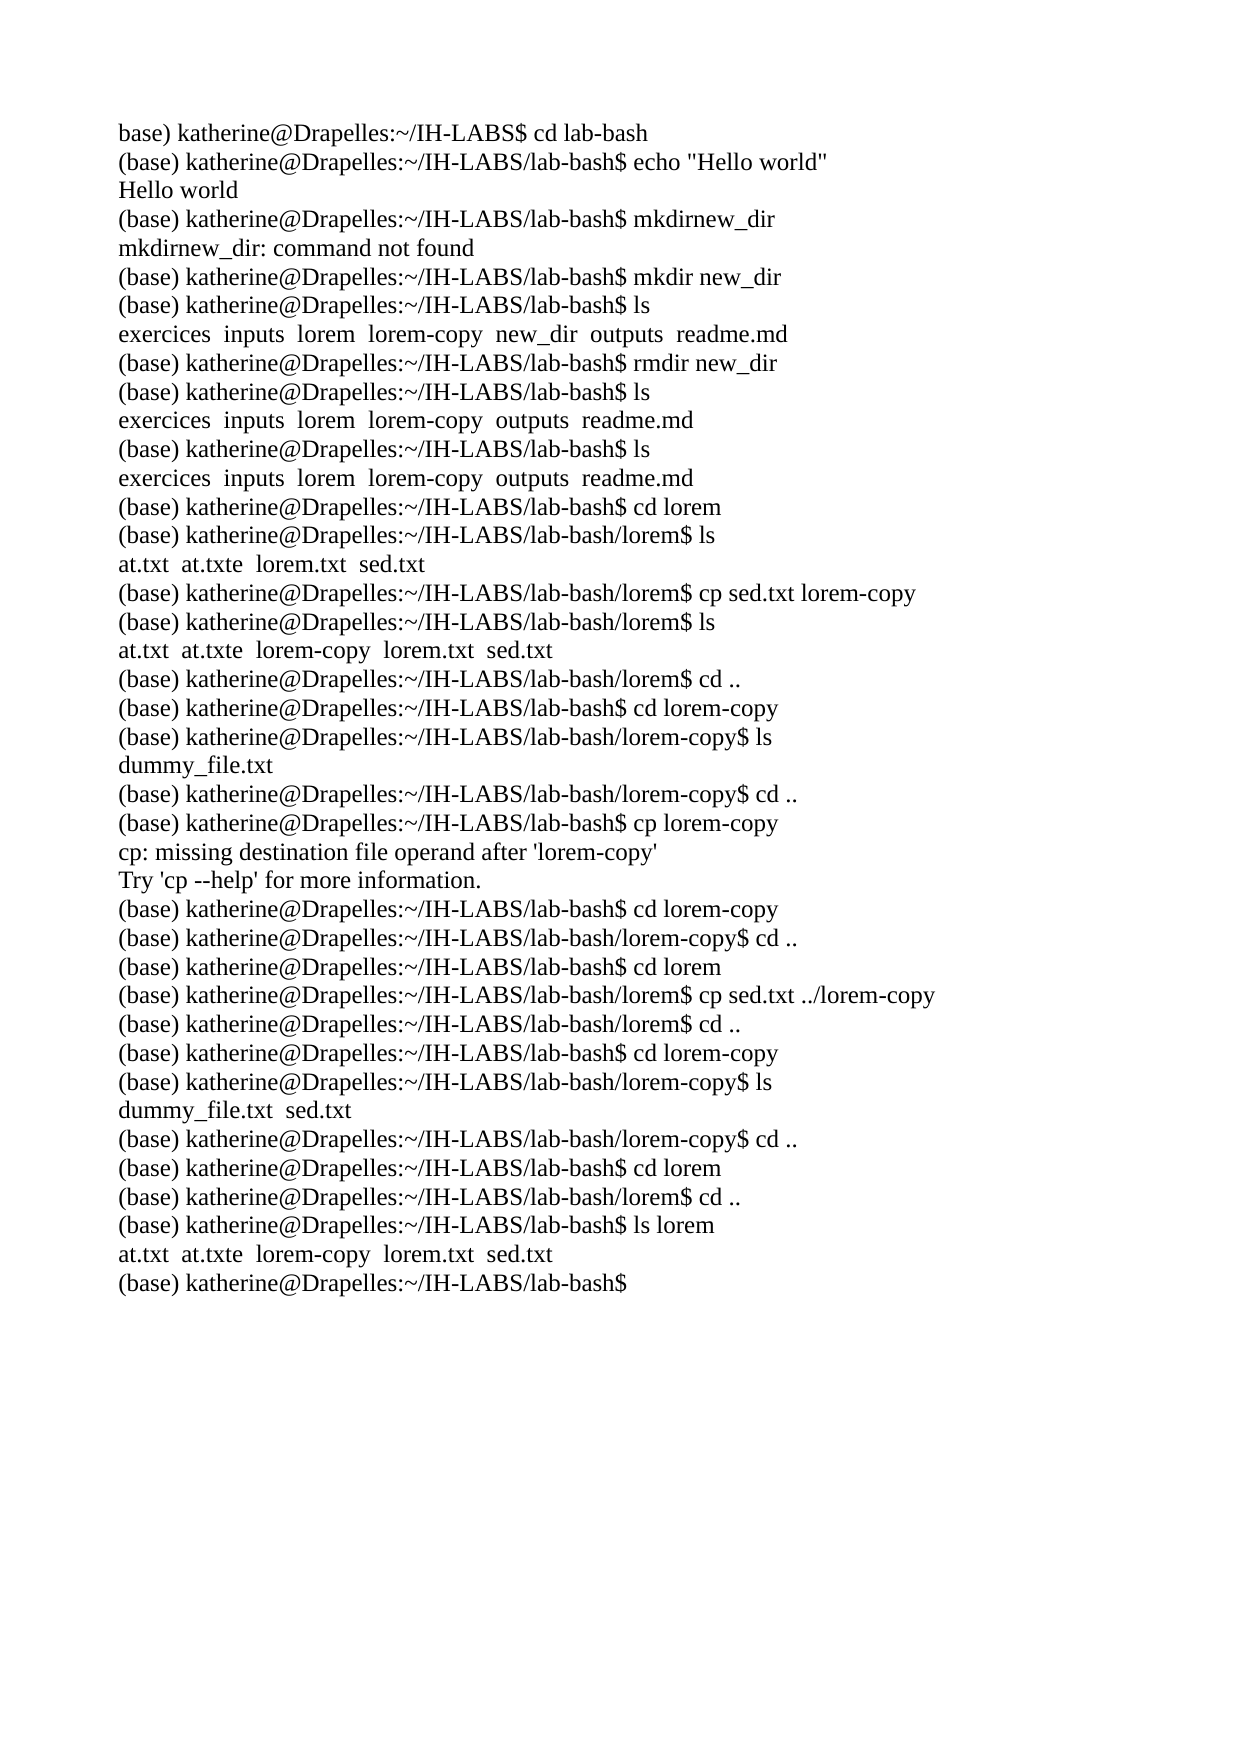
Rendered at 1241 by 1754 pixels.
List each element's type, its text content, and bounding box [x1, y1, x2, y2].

text (base) katherine@Drapelles:~/IH-LABS/lab-bash$ cd lorem-copy [118, 1038, 1122, 1067]
text (base) katherine@Drapelles:~/IH-LABS/lab-bash$ cd lorem [118, 492, 1122, 521]
text (base) katherine@Drapelles:~/IH-LABS/lab-bash$ echo "Hello world" [118, 147, 1122, 176]
text (base) katherine@Drapelles:~/IH-LABS/lab-bash/lorem$ cp sed.txt lorem-copy [118, 578, 1122, 607]
text (base) katherine@Drapelles:~/IH-LABS/lab-bash$ cd lorem [118, 952, 1122, 981]
text (base) katherine@Drapelles:~/IH-LABS/lab-bash$ cd lorem [118, 1153, 1122, 1182]
text at.txt at.txte lorem-copy lorem.txt sed.txt [118, 636, 1122, 664]
text exercices inputs lorem lorem-copy new_dir outputs readme.md [118, 319, 1122, 348]
text (base) katherine@Drapelles:~/IH-LABS/lab-bash/lorem$ cd .. [118, 1182, 1122, 1211]
text at.txt at.txte lorem.txt sed.txt [118, 549, 1122, 578]
text (base) katherine@Drapelles:~/IH-LABS/lab-bash$ cd lorem-copy [118, 693, 1122, 722]
text (base) katherine@Drapelles:~/IH-LABS/lab-bash$ ls lorem [118, 1211, 1122, 1239]
text dummy_file.txt sed.txt [118, 1096, 1122, 1124]
text (base) katherine@Drapelles:~/IH-LABS/lab-bash/lorem$ cd .. [118, 1009, 1122, 1038]
text exercices inputs lorem lorem-copy outputs readme.md [118, 406, 1122, 434]
text dummy_file.txt [118, 751, 1122, 779]
text Try 'cp --help' for more information. [118, 866, 1122, 894]
text (base) katherine@Drapelles:~/IH-LABS/lab-bash$ mkdirnew_dir [118, 204, 1122, 233]
text (base) katherine@Drapelles:~/IH-LABS/lab-bash/lorem$ ls [118, 607, 1122, 636]
text (base) katherine@Drapelles:~/IH-LABS/lab-bash/lorem-copy$ ls [118, 1067, 1122, 1096]
text (base) katherine@Drapelles:~/IH-LABS/lab-bash/lorem-copy$ cd .. [118, 779, 1122, 808]
text (base) katherine@Drapelles:~/IH-LABS/lab-bash$ ls [118, 434, 1122, 463]
text (base) katherine@Drapelles:~/IH-LABS/lab-bash/lorem$ ls [118, 521, 1122, 549]
text (base) katherine@Drapelles:~/IH-LABS/lab-bash$ cp lorem-copy [118, 808, 1122, 837]
text base) katherine@Drapelles:~/IH-LABS$ cd lab-bash [118, 118, 1122, 147]
text (base) katherine@Drapelles:~/IH-LABS/lab-bash$ cd lorem-copy [118, 894, 1122, 923]
text (base) katherine@Drapelles:~/IH-LABS/lab-bash$ mkdir new_dir [118, 262, 1122, 291]
text (base) katherine@Drapelles:~/IH-LABS/lab-bash/lorem-copy$ cd .. [118, 1124, 1122, 1153]
text (base) katherine@Drapelles:~/IH-LABS/lab-bash$ [118, 1268, 1122, 1297]
text (base) katherine@Drapelles:~/IH-LABS/lab-bash/lorem$ cp sed.txt ../lorem-copy [118, 981, 1122, 1009]
text (base) katherine@Drapelles:~/IH-LABS/lab-bash/lorem-copy$ cd .. [118, 923, 1122, 952]
text cp: missing destination file operand after 'lorem-copy' [118, 837, 1122, 866]
text (base) katherine@Drapelles:~/IH-LABS/lab-bash$ ls [118, 377, 1122, 406]
text (base) katherine@Drapelles:~/IH-LABS/lab-bash/lorem-copy$ ls [118, 722, 1122, 751]
text Hello world [118, 176, 1122, 204]
text mkdirnew_dir: command not found [118, 233, 1122, 262]
text (base) katherine@Drapelles:~/IH-LABS/lab-bash$ ls [118, 291, 1122, 319]
text at.txt at.txte lorem-copy lorem.txt sed.txt [118, 1239, 1122, 1268]
text (base) katherine@Drapelles:~/IH-LABS/lab-bash/lorem$ cd .. [118, 664, 1122, 693]
text (base) katherine@Drapelles:~/IH-LABS/lab-bash$ rmdir new_dir [118, 348, 1122, 377]
text exercices inputs lorem lorem-copy outputs readme.md [118, 463, 1122, 492]
